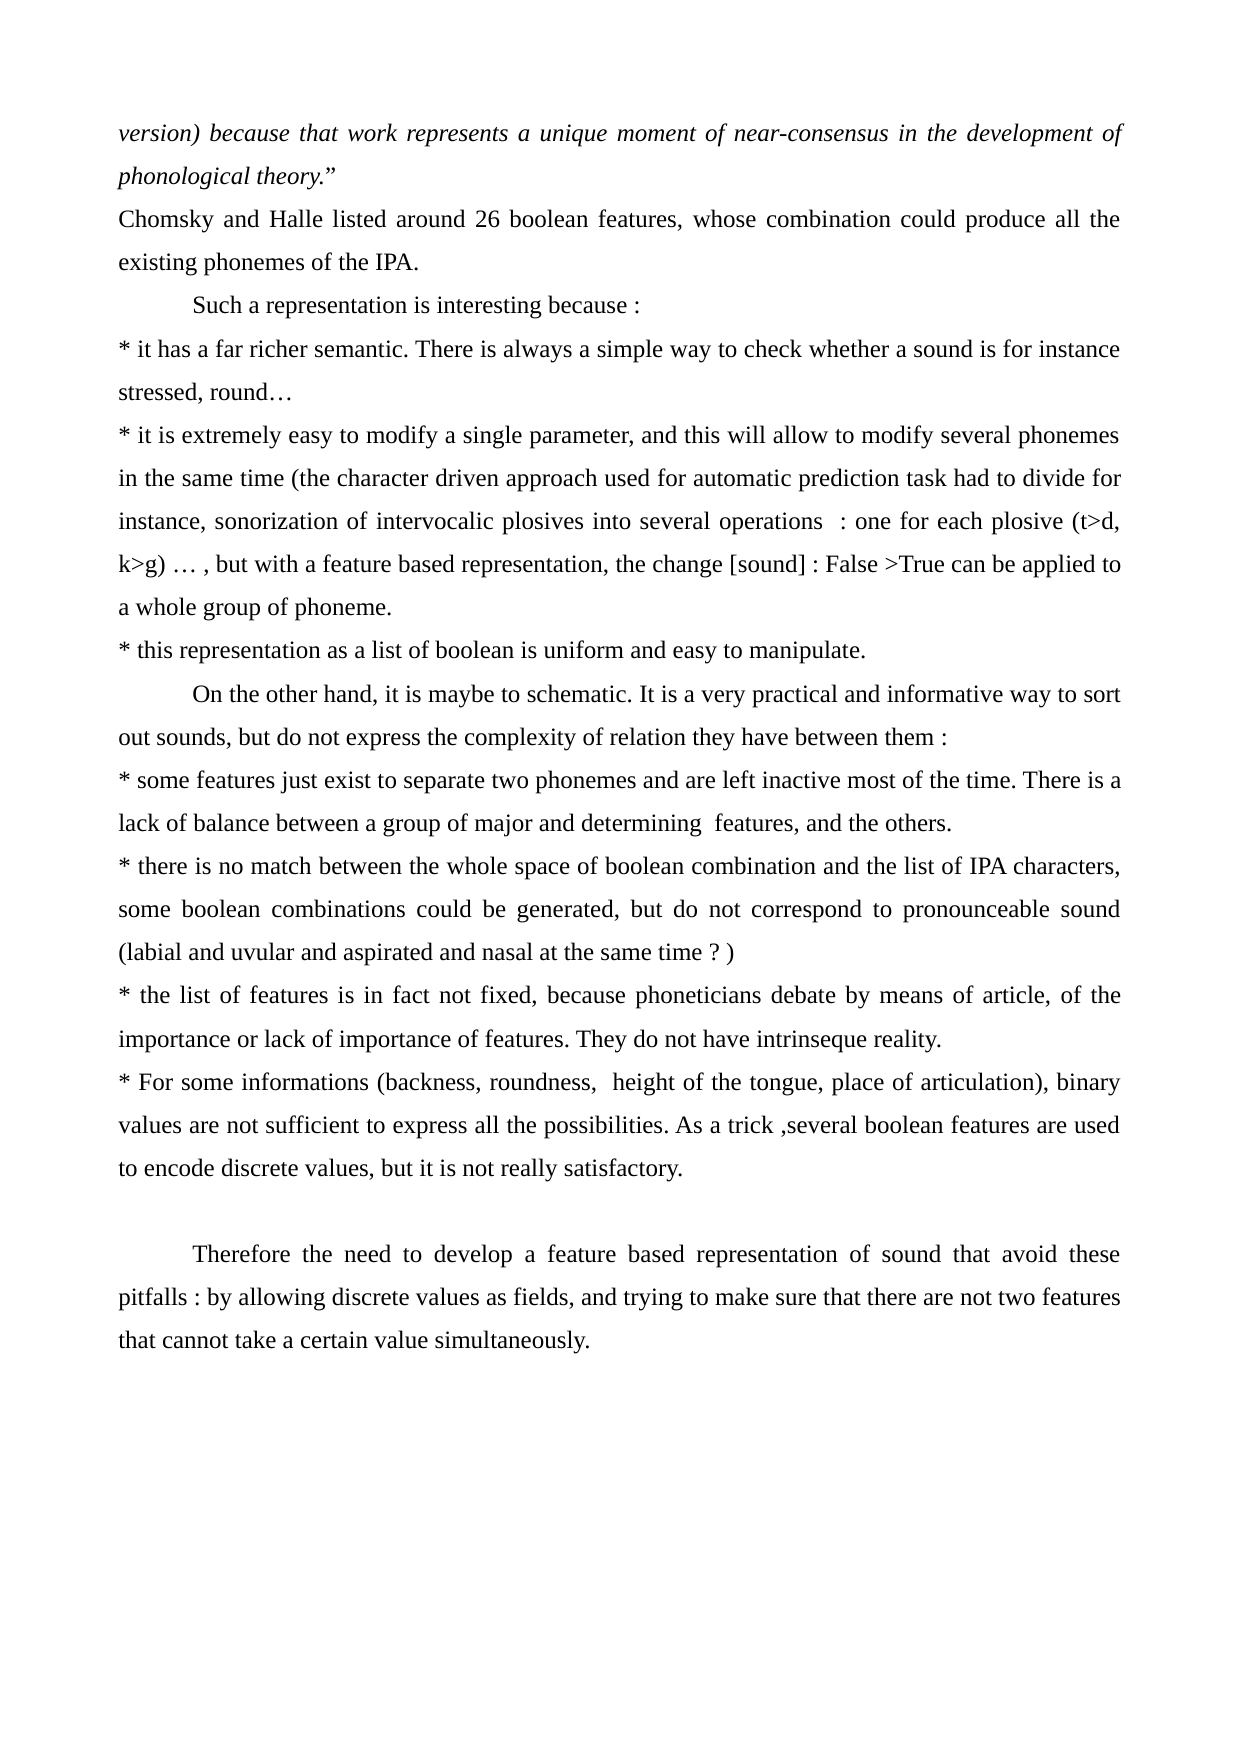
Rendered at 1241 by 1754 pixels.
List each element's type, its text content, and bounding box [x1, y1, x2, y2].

text * it is extremely easy to modify a single parameter, and this will allow to modify several phonemes in the same time (the character driven approach used for automatic prediction task had to divide for instance, sonorization of intervocalic plosives into several operations : one for each plosive (t>d, k>g) … , but with a feature based representation, the change [sound] : False >True can be applied to a whole group of phoneme. [118, 420, 1122, 621]
text * it has a far richer semantic. There is always a simple way to check whether a sound is for instance stressed, round… [118, 334, 1122, 406]
text Such a representation is interesting because : [118, 291, 1122, 319]
text Therefore the need to develop a feature based representation of sound that avoid these pitfalls : by allowing discrete values as fields, and trying to make sure that there are not two features that cannot take a certain value simultaneously. [118, 1239, 1122, 1354]
text * some features just exist to separate two phonemes and are left inactive most of the time. There is a lack of balance between a group of major and determining features, and the others. [118, 765, 1122, 837]
text Chomsky and Halle listed around 26 boolean features, whose combination could produce all the existing phonemes of the IPA. [118, 204, 1122, 276]
text * the list of features is in fact not fixed, because phoneticians debate by means of article, of the importance or lack of importance of features. They do not have intrinseque reality. [118, 981, 1122, 1052]
text * there is no match between the whole space of boolean combination and the list of IPA characters, some boolean combinations could be generated, but do not correspond to pronounceable sound (labial and uvular and aspirated and nasal at the same time ? ) [118, 851, 1122, 966]
text * For some informations (backness, roundness, height of the tongue, place of articulation), binary values are not sufficient to express all the possibilities. As a trick ,several boolean features are used to encode discrete values, but it is not really satisfactory. [118, 1067, 1122, 1182]
text On the other hand, it is maybe to schematic. It is a very practical and informative way to sort out sounds, but do not express the complexity of relation they have between them : [118, 679, 1122, 751]
text version) because that work represents a unique moment of near-consensus in the development of phonological theory.” [118, 118, 1122, 190]
text * this representation as a list of boolean is uniform and easy to manipulate. [118, 636, 1122, 664]
